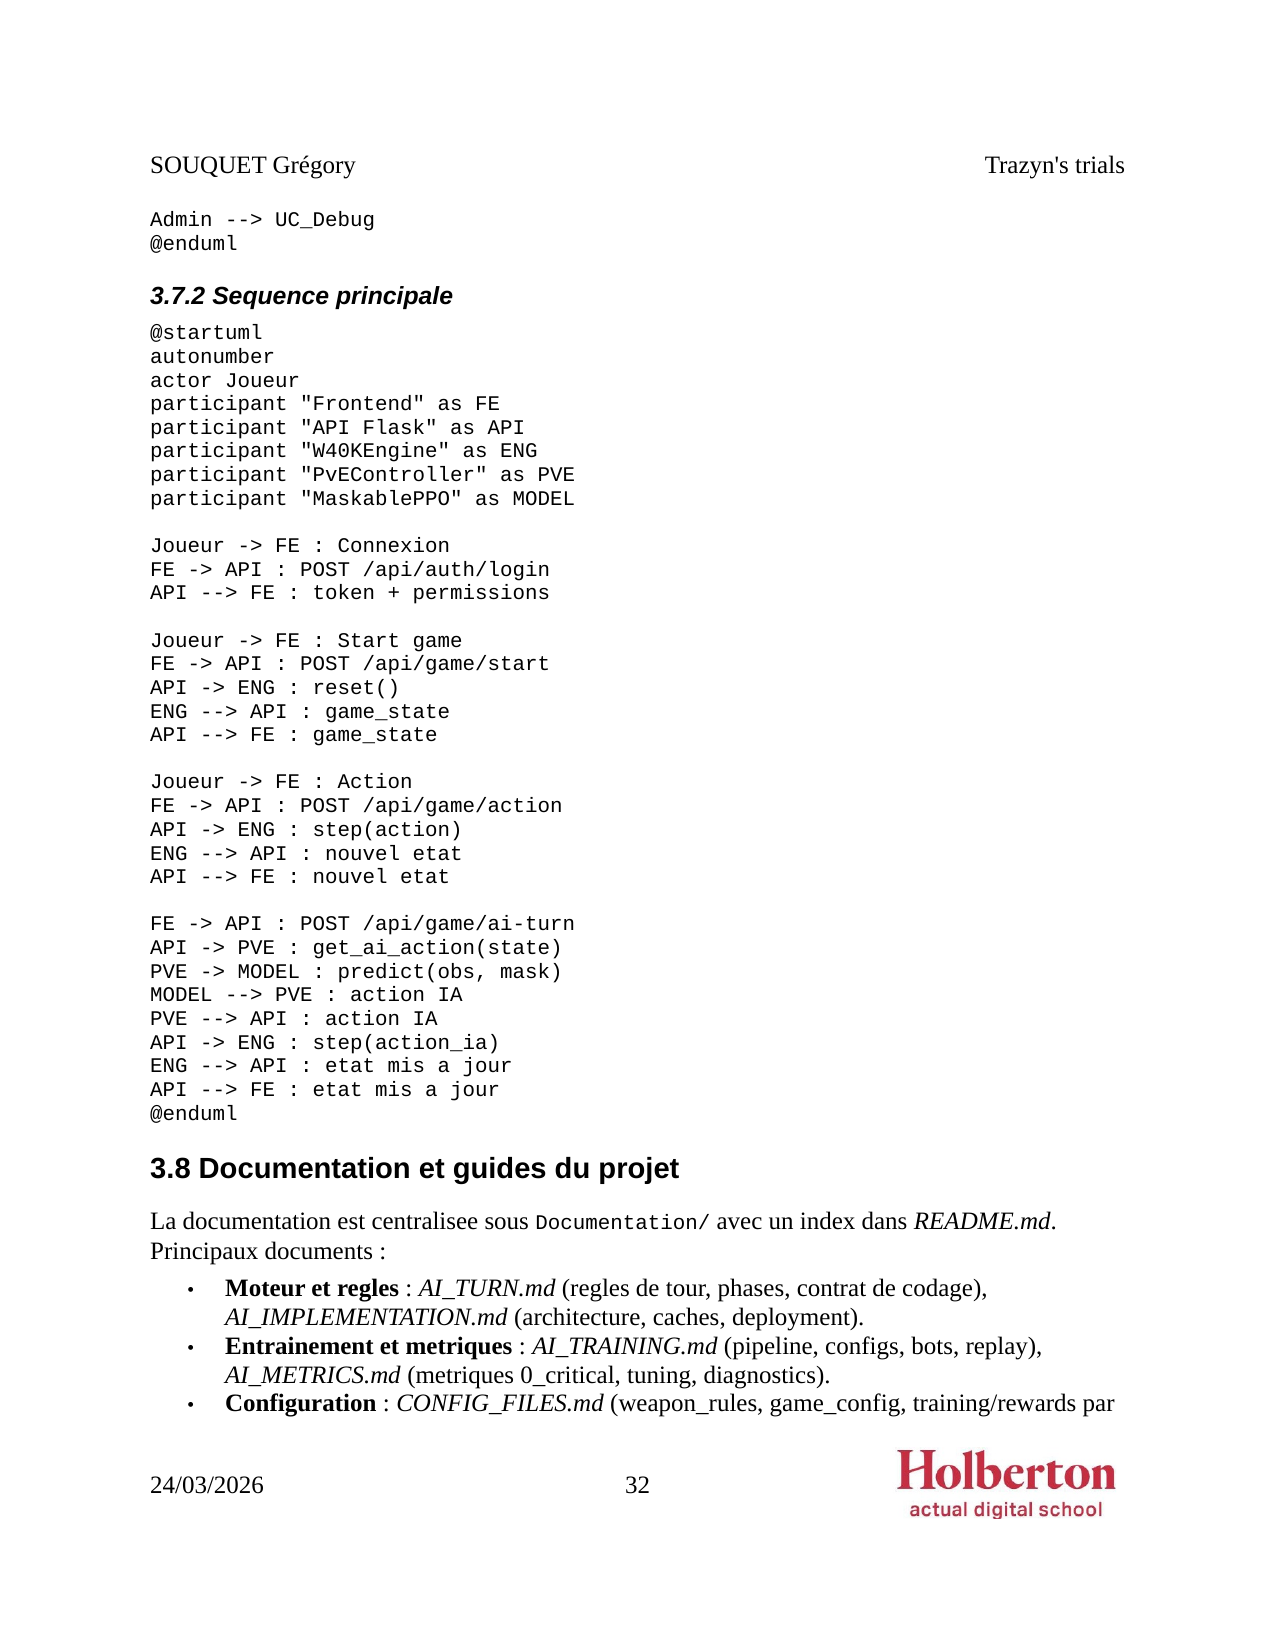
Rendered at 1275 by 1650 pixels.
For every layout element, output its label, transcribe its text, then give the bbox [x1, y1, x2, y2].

text FE -> API : POST /api/game/start [150, 653, 1125, 677]
text API --> FE : game_state [150, 724, 1125, 748]
text @startuml [150, 322, 1125, 346]
text participant "PvEController" as PVE [150, 464, 1125, 488]
text La documentation est centralisee sous Documentation/ avec un index dans README.md. Principaux documents : [150, 1206, 1125, 1264]
text participant "API Flask" as API [150, 417, 1125, 441]
text API -> ENG : step(action_ia) [150, 1032, 1125, 1055]
text @enduml [150, 233, 1125, 256]
list Moteur et regles : AI_TURN.md (regles de tour, phases, contrat de codage), AI_IMPLEMENTATION.md (architecture, caches, deployment). [187, 1273, 1125, 1331]
text API --> FE : nouvel etat [150, 866, 1125, 890]
text Joueur -> FE : Connexion [150, 535, 1125, 559]
text autonumber [150, 346, 1125, 369]
text ENG --> API : nouvel etat [150, 842, 1125, 866]
subtitle 3.7.2 Sequence principale [150, 281, 1125, 310]
text MODEL --> PVE : action IA [150, 984, 1125, 1008]
picture [886, 1447, 1117, 1519]
text Joueur -> FE : Action [150, 772, 1125, 795]
list Entrainement et metriques : AI_TRAINING.md (pipeline, configs, bots, replay), AI_METRICS.md (metriques 0_critical, tuning, diagnostics). [187, 1331, 1125, 1388]
list Configuration : CONFIG_FILES.md (weapon_rules, game_config, training/rewards par [187, 1388, 1125, 1417]
text API --> FE : token + permissions [150, 582, 1125, 606]
text API -> ENG : step(action) [150, 819, 1125, 842]
text API -> PVE : get_ai_action(state) [150, 937, 1125, 961]
text participant "W40KEngine" as ENG [150, 441, 1125, 464]
text PVE --> API : action IA [150, 1008, 1125, 1032]
text API -> ENG : reset() [150, 677, 1125, 701]
text PVE -> MODEL : predict(obs, mask) [150, 961, 1125, 984]
text FE -> API : POST /api/game/ai-turn [150, 913, 1125, 937]
text ENG --> API : etat mis a jour [150, 1055, 1125, 1079]
text participant "MaskablePPO" as MODEL [150, 488, 1125, 511]
text actor Joueur [150, 369, 1125, 393]
text Admin --> UC_Debug [150, 209, 1125, 233]
text FE -> API : POST /api/game/action [150, 795, 1125, 819]
subtitle 3.8 Documentation et guides du projet [150, 1151, 1125, 1185]
text @enduml [150, 1103, 1125, 1126]
text API --> FE : etat mis a jour [150, 1079, 1125, 1103]
text participant "Frontend" as FE [150, 393, 1125, 417]
text ENG --> API : game_state [150, 701, 1125, 724]
text FE -> API : POST /api/auth/login [150, 559, 1125, 582]
text Joueur -> FE : Start game [150, 630, 1125, 653]
